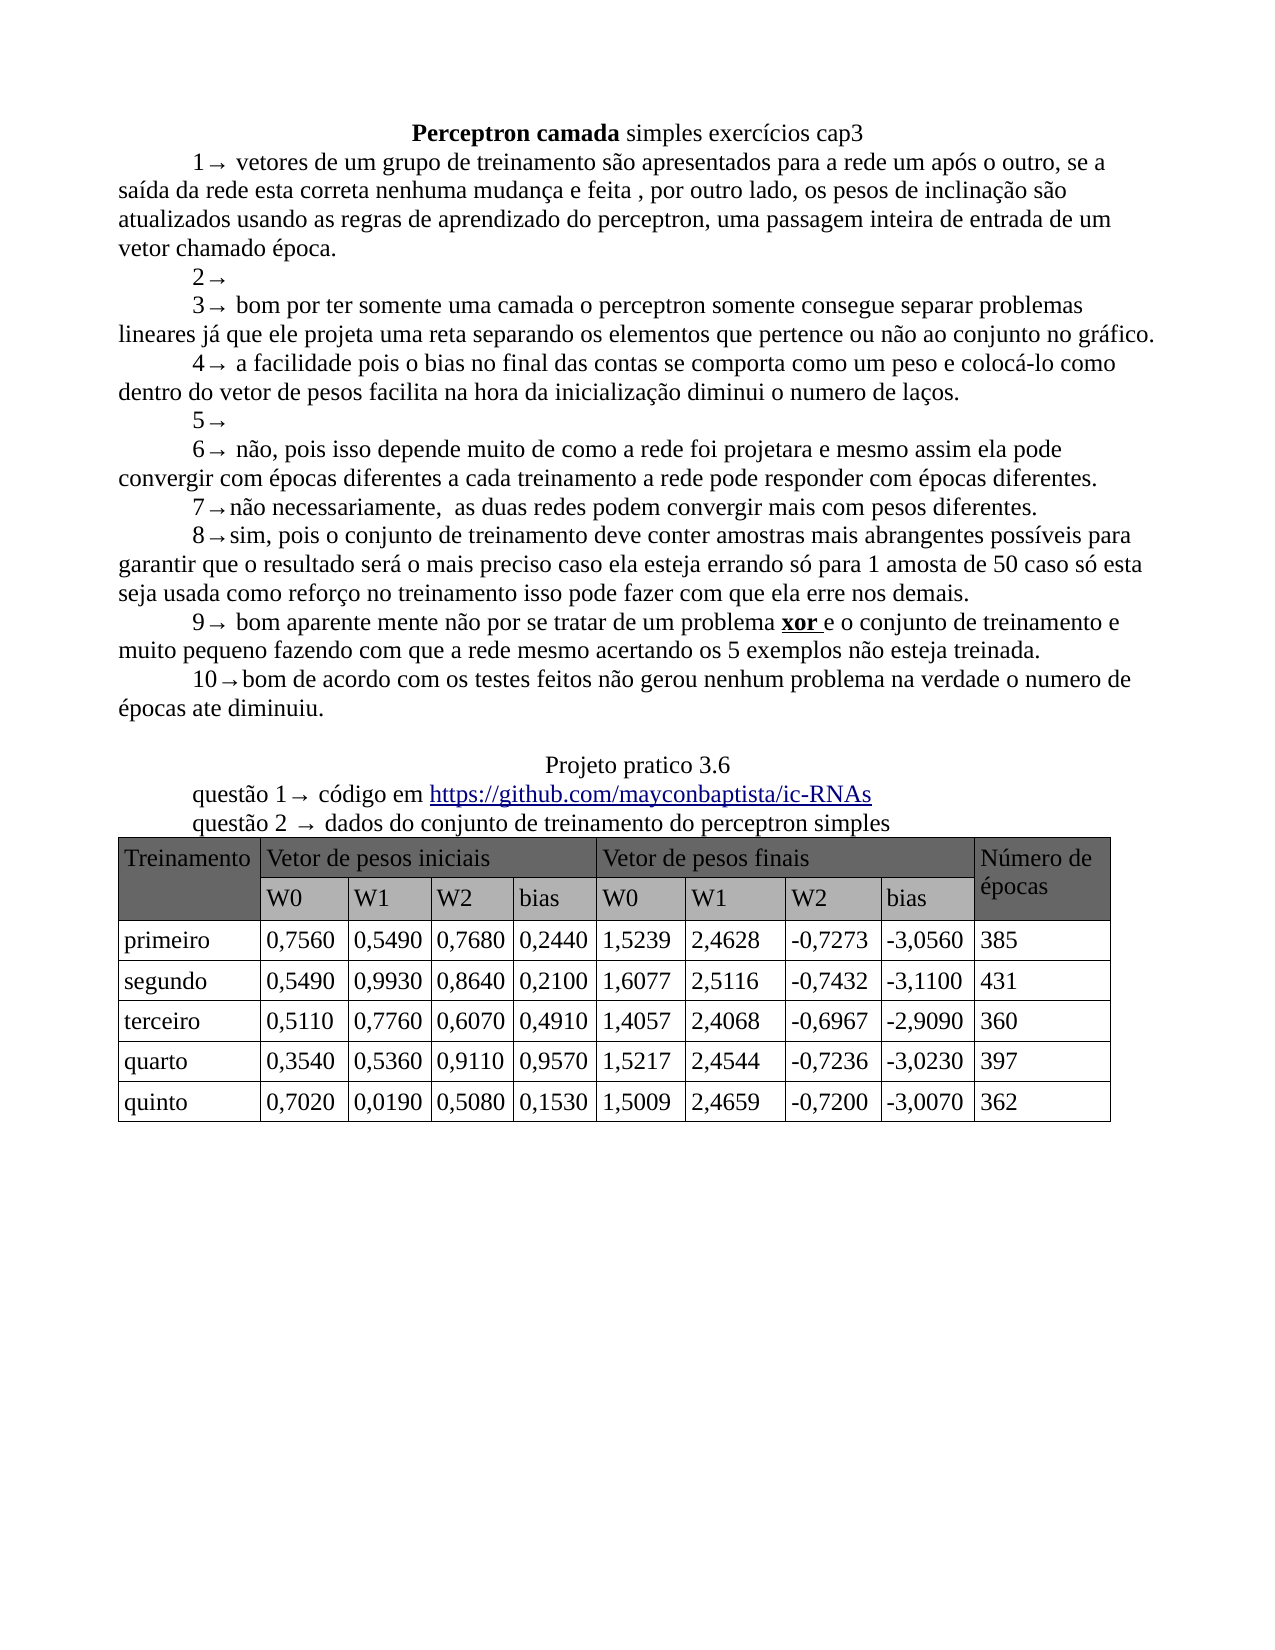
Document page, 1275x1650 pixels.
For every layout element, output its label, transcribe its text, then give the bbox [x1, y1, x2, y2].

table_cell -0,7236 [786, 1042, 881, 1081]
table_cell W0 [597, 878, 685, 920]
text 7→não necessariamente, as duas redes podem convergir mais com pesos diferentes. [118, 492, 1157, 521]
table_cell W0 [261, 878, 348, 920]
table_cell 0,7760 [349, 1001, 431, 1041]
table_cell -2,9090 [882, 1001, 974, 1041]
table_cell 2,4628 [686, 921, 785, 960]
text 3→ bom por ter somente uma camada o perceptron somente consegue separar problemas lineares já que ele projeta uma reta separando os elementos que pertence ou não ao conjunto no gráfico. [118, 291, 1157, 348]
table_cell 2,5116 [686, 961, 785, 1000]
table_cell 385 [975, 921, 1110, 960]
table_cell -0,7273 [786, 921, 881, 960]
table_header Vetor de pesos iniciais [261, 838, 596, 877]
table_cell segundo [119, 961, 260, 1000]
text 1→ vetores de um grupo de treinamento são apresentados para a rede um após o outro, se a saída da rede esta correta nenhuma mudança e feita , por outro lado, os pesos de inclinação são atualizados usando as regras de aprendizado do perceptron, uma passagem inteira de entrada de um vetor chamado época. [118, 147, 1157, 262]
table_cell 1,6077 [597, 961, 685, 1000]
table_header Número de épocas [975, 838, 1110, 920]
table_cell 0,3540 [261, 1042, 348, 1081]
text 4→ a facilidade pois o bias no final das contas se comporta como um peso e colocá-lo como dentro do vetor de pesos facilita na hora da inicialização diminui o numero de laços. [118, 348, 1157, 406]
table_cell 1,5009 [597, 1082, 685, 1121]
text 5→ [118, 406, 1157, 434]
table_cell quarto [119, 1042, 260, 1081]
table_cell primeiro [119, 921, 260, 960]
table_cell 2,4659 [686, 1082, 785, 1121]
table_cell 0,5080 [432, 1082, 513, 1121]
table_cell 0,7680 [432, 921, 513, 960]
table_cell W2 [786, 878, 881, 920]
table_cell quinto [119, 1082, 260, 1121]
table_cell 0,7020 [261, 1082, 348, 1121]
table_cell 0,5490 [349, 921, 431, 960]
text Perceptron camada simples exercícios cap3 [118, 118, 1157, 147]
table_cell terceiro [119, 1001, 260, 1041]
table_cell 2,4544 [686, 1042, 785, 1081]
table_cell 0,6070 [432, 1001, 513, 1041]
table_cell 360 [975, 1001, 1110, 1041]
table_cell 0,4910 [514, 1001, 596, 1041]
table_cell 0,9930 [349, 961, 431, 1000]
table_cell -3,0560 [882, 921, 974, 960]
table_cell -3,0070 [882, 1082, 974, 1121]
table_header Treinamento [119, 838, 260, 920]
text 10→bom de acordo com os testes feitos não gerou nenhum problema na verdade o numero de épocas ate diminuiu. [118, 664, 1157, 722]
table_cell 0,9110 [432, 1042, 513, 1081]
text questão 1→ código em https://github.com/mayconbaptista/ic-RNAs [118, 779, 1157, 808]
table_cell 362 [975, 1082, 1110, 1121]
table_cell 0,2100 [514, 961, 596, 1000]
table_cell 0,5490 [261, 961, 348, 1000]
table_cell -0,7200 [786, 1082, 881, 1121]
table_cell 0,0190 [349, 1082, 431, 1121]
text 8→sim, pois o conjunto de treinamento deve conter amostras mais abrangentes possíveis para garantir que o resultado será o mais preciso caso ela esteja errando só para 1 amosta de 50 caso só esta seja usada como reforço no treinamento isso pode fazer com que ela erre nos demais. [118, 521, 1157, 607]
table_cell 0,5360 [349, 1042, 431, 1081]
table_cell 0,7560 [261, 921, 348, 960]
table_cell 431 [975, 961, 1110, 1000]
table_cell -0,6967 [786, 1001, 881, 1041]
table_cell 0,2440 [514, 921, 596, 960]
table_cell 2,4068 [686, 1001, 785, 1041]
table_cell -3,1100 [882, 961, 974, 1000]
text questão 2 → dados do conjunto de treinamento do perceptron simples [118, 808, 1157, 837]
table_cell W1 [686, 878, 785, 920]
text 9→ bom aparente mente não por se tratar de um problema xor e o conjunto de treinamento e muito pequeno fazendo com que a rede mesmo acertando os 5 exemplos não esteja treinada. [118, 607, 1157, 664]
table_cell 1,5217 [597, 1042, 685, 1081]
table_cell W1 [349, 878, 431, 920]
table_cell 397 [975, 1042, 1110, 1081]
text Projeto pratico 3.6 [118, 751, 1157, 779]
table_cell W2 [432, 878, 513, 920]
table_cell -0,7432 [786, 961, 881, 1000]
table_cell 1,4057 [597, 1001, 685, 1041]
table_cell bias [514, 878, 596, 920]
table_cell 1,5239 [597, 921, 685, 960]
table_cell 0,8640 [432, 961, 513, 1000]
table_cell 0,5110 [261, 1001, 348, 1041]
table_cell bias [882, 878, 974, 920]
table_cell -3,0230 [882, 1042, 974, 1081]
table_cell 0,1530 [514, 1082, 596, 1121]
table_header Vetor de pesos finais [597, 838, 974, 877]
text 2→ [118, 262, 1157, 291]
text 6→ não, pois isso depende muito de como a rede foi projetara e mesmo assim ela pode convergir com épocas diferentes a cada treinamento a rede pode responder com épocas diferentes. [118, 434, 1157, 492]
table_cell 0,9570 [514, 1042, 596, 1081]
